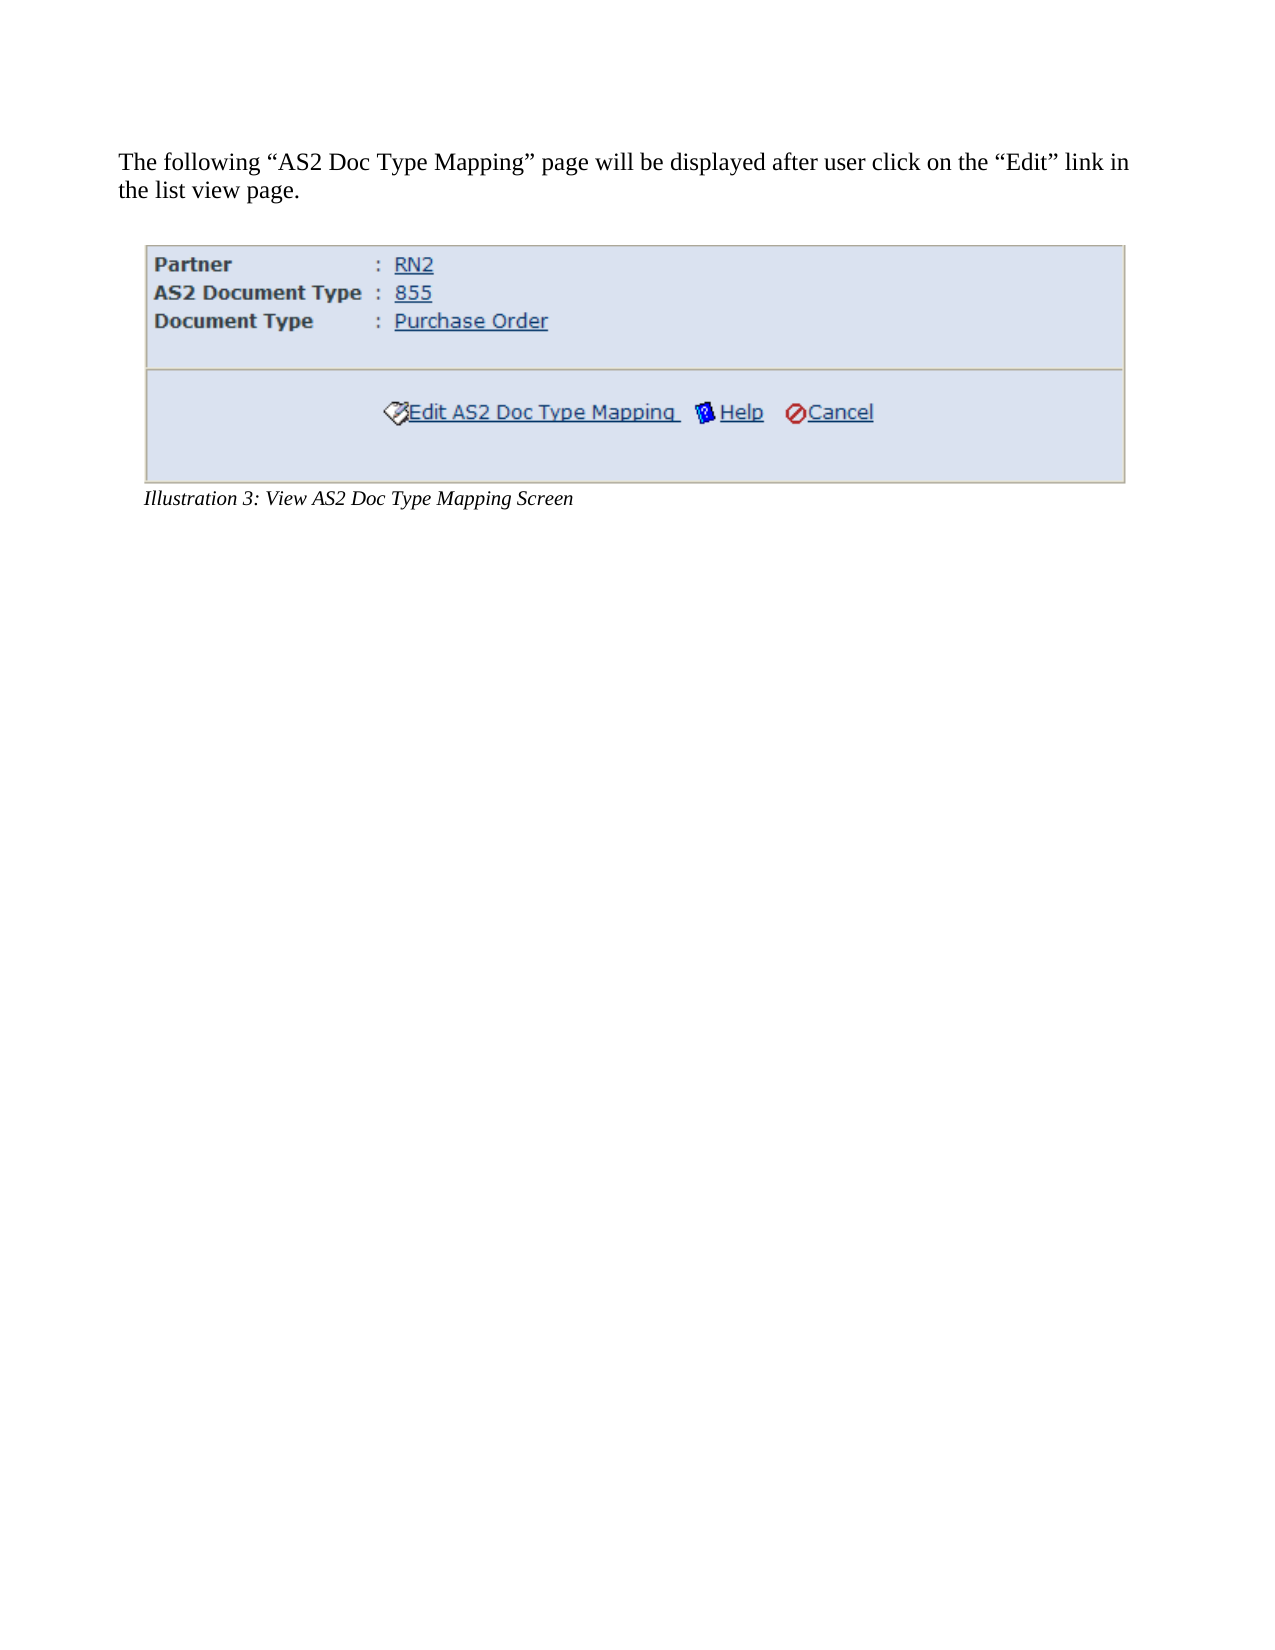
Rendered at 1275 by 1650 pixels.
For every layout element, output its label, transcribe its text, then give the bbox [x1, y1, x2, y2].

text Illustration 3: View AS2 Doc Type Mapping Screen [144, 487, 1131, 510]
picture [143, 245, 1132, 487]
text The following “AS2 Doc Type Mapping” page will be displayed after user click on the “Edit” link in the list view page. [118, 147, 1157, 204]
